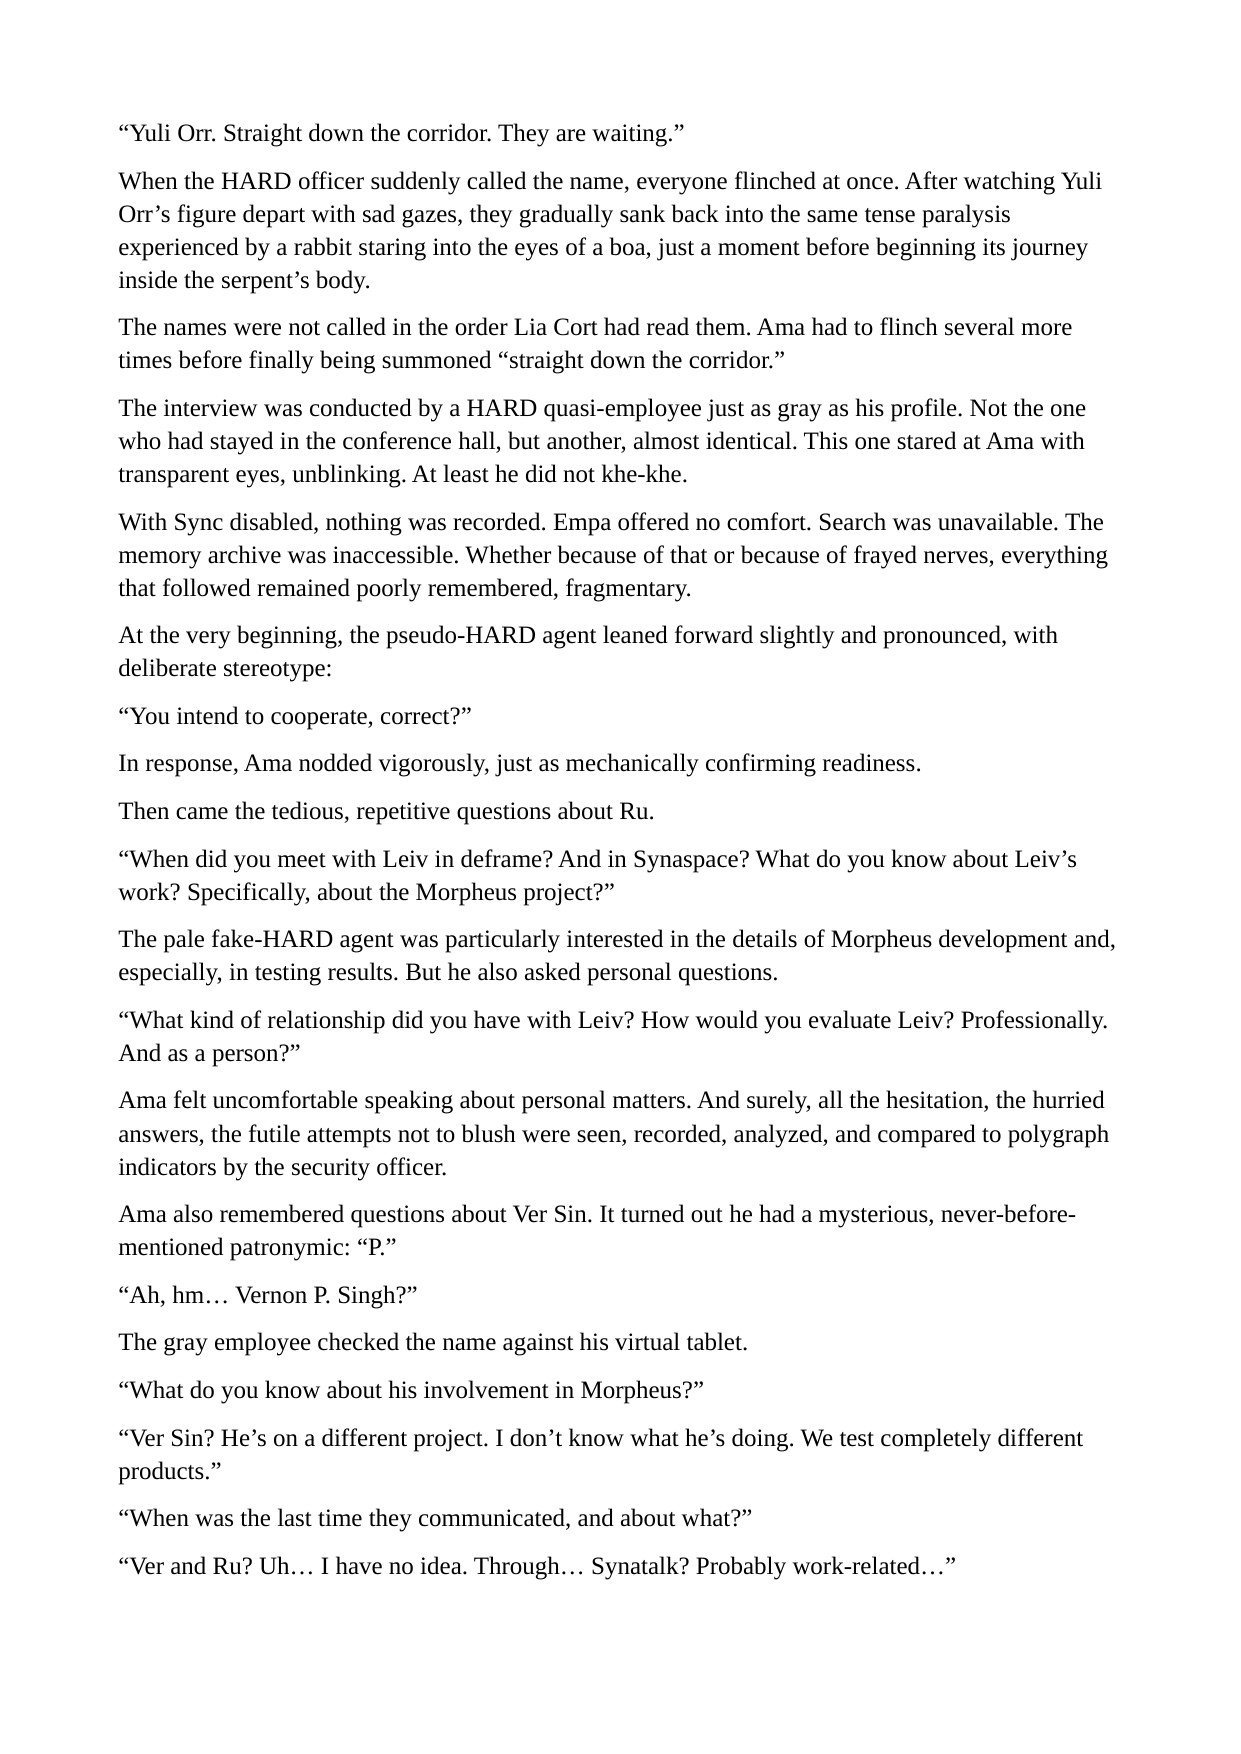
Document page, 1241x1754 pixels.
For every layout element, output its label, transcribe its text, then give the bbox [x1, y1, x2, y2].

text “Ver and Ru? Uh… I have no idea. Through… Synatalk? Probably work-related…” [118, 1551, 1122, 1580]
text The names were not called in the order Lia Cort had read them. Ama had to flinch several more times before finally being summoned “straight down the corridor.” [118, 312, 1122, 374]
text “Ah, hm… Vernon P. Singh?” [118, 1280, 1122, 1309]
text The pale fake-HARD agent was particularly interested in the details of Morpheus development and, especially, in testing results. But he also asked personal questions. [118, 924, 1122, 986]
text The gray employee checked the name against his virtual tablet. [118, 1327, 1122, 1356]
text At the very beginning, the pseudo-HARD agent leaned forward slightly and pronounced, with deliberate stereotype: [118, 620, 1122, 682]
text With Sync disabled, nothing was recorded. Empa offered no comfort. Search was unavailable. The memory archive was inaccessible. Whether because of that or because of frayed nerves, everything that followed remained poorly remembered, fragmentary. [118, 507, 1122, 601]
text The interview was conducted by a HARD quasi-employee just as gray as his profile. Not the one who had stayed in the conference hall, but another, almost identical. This one stared at Ama with transparent eyes, unblinking. At least he did not khe-khe. [118, 393, 1122, 488]
text In response, Ama nodded vigorously, just as mechanically confirming readiness. [118, 748, 1122, 777]
text “What kind of relationship did you have with Leiv? How would you evaluate Leiv? Professionally. And as a person?” [118, 1005, 1122, 1067]
text “What do you know about his involvement in Morpheus?” [118, 1375, 1122, 1404]
text “When was the last time they communicated, and about what?” [118, 1503, 1122, 1532]
text Then came the tedious, repetitive questions about Ru. [118, 796, 1122, 825]
text “Ver Sin? He’s on a different project. I don’t know what he’s doing. We test completely different products.” [118, 1423, 1122, 1484]
text “Yuli Orr. Straight down the corridor. They are waiting.” [118, 118, 1122, 147]
text When the HARD officer suddenly called the name, everyone flinched at once. After watching Yuli Orr’s figure depart with sad gazes, they gradually sank back into the same tense paralysis experienced by a rabbit staring into the eyes of a boa, just a moment before beginning its journey inside the serpent’s body. [118, 166, 1122, 293]
text Ama felt uncomfortable speaking about personal matters. And surely, all the hesitation, the hurried answers, the futile attempts not to blush were seen, recorded, analyzed, and compared to polygraph indicators by the security officer. [118, 1086, 1122, 1180]
text “You intend to cooperate, correct?” [118, 701, 1122, 730]
text Ama also remembered questions about Ver Sin. It turned out he had a mysterious, never-before-mentioned patronymic: “P.” [118, 1199, 1122, 1261]
text “When did you meet with Leiv in deframe? And in Synaspace? What do you know about Leiv’s work? Specifically, about the Morpheus project?” [118, 844, 1122, 906]
